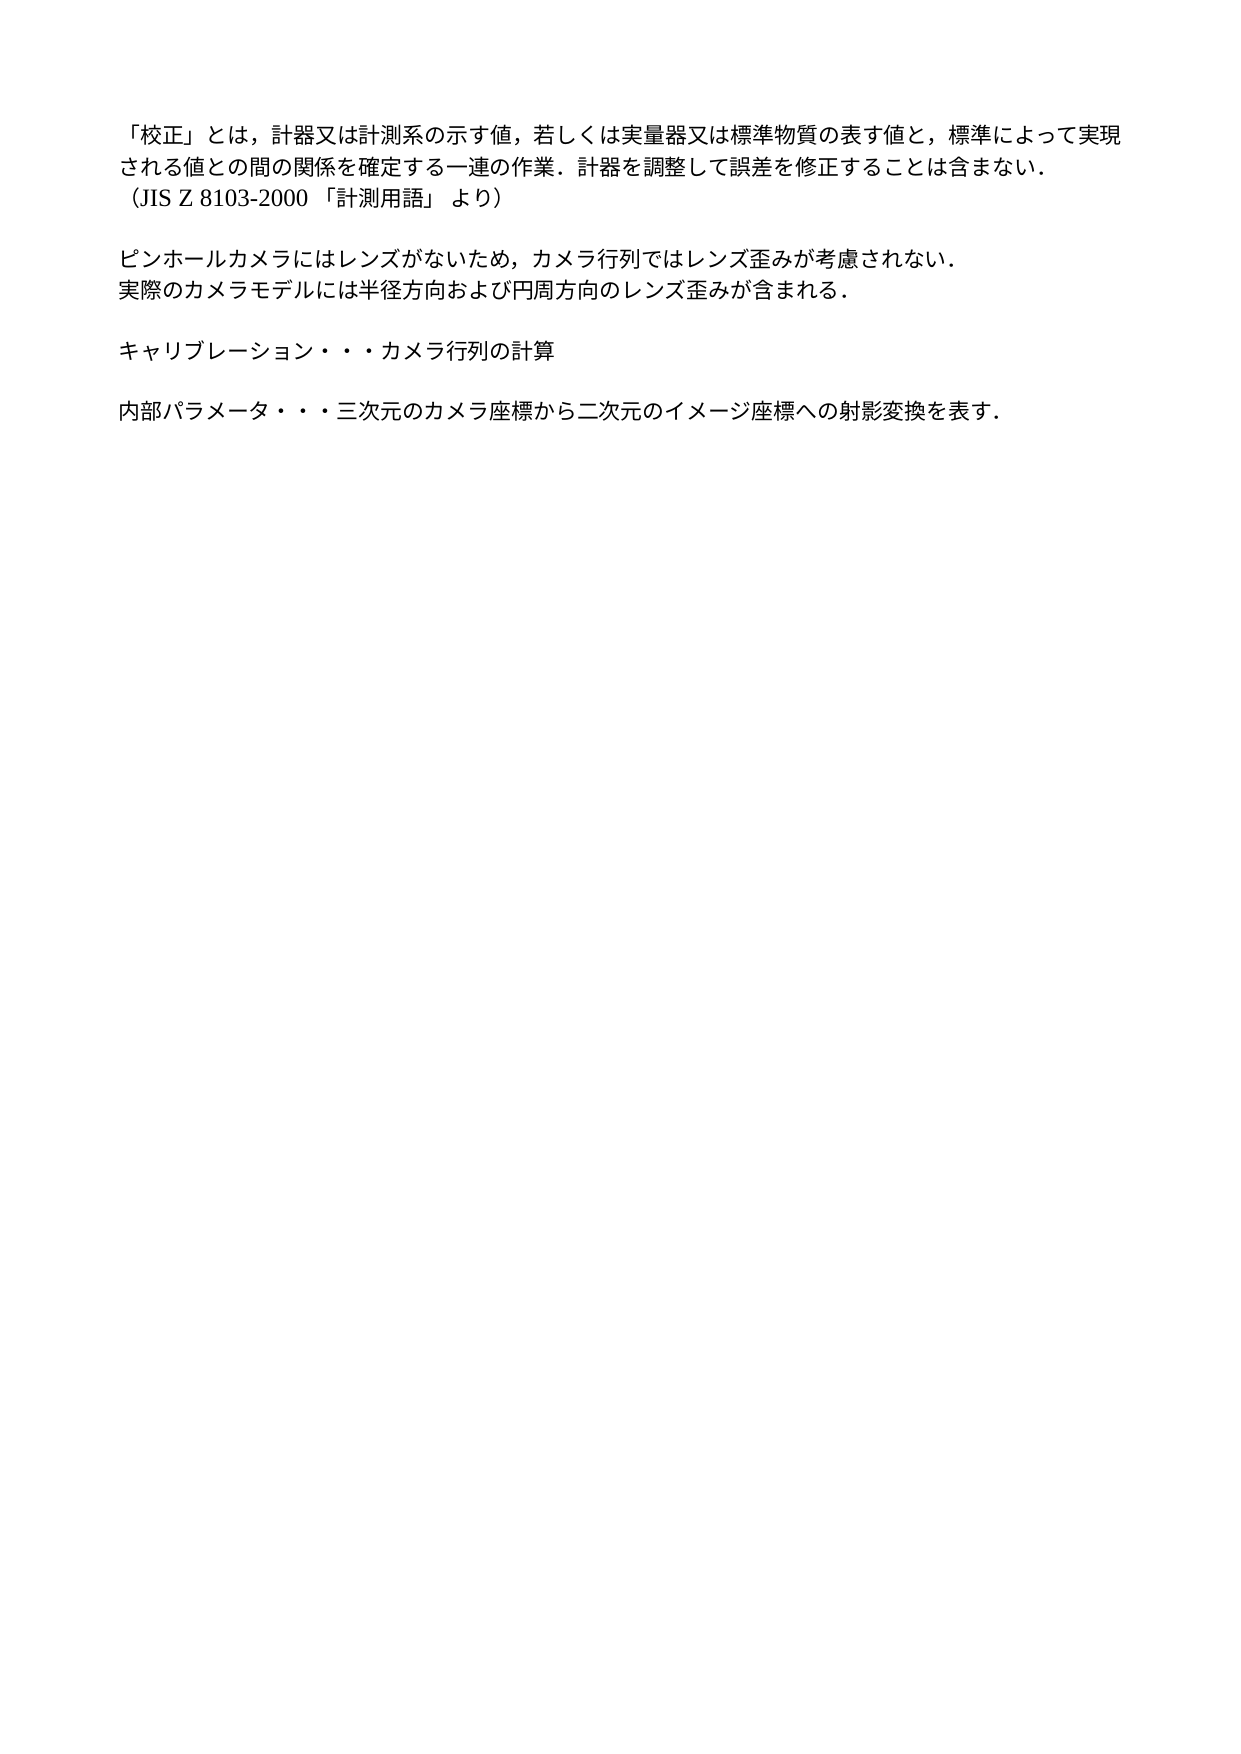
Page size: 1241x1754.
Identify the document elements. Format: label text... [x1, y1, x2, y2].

text 内部パラメータ・・・三次元のカメラ座標から二次元のイメージ座標への射影変換を表す． [118, 394, 1122, 426]
text キャリブレーション・・・カメラ行列の計算 [118, 334, 1122, 366]
text 「校正」とは，計器又は計測系の示す値，若しくは実量器又は標準物質の表す値と，標準によって実現される値との間の関係を確定する一連の作業．計器を調整して誤差を修正することは含まない． （JIS Z 8103-2000 「計測用語」 より） [118, 118, 1122, 213]
text ピンホールカメラにはレンズがないため，カメラ行列ではレンズ歪みが考慮されない． [118, 242, 1122, 273]
text 実際のカメラモデルには半径方向および円周方向のレンズ歪みが含まれる． [118, 273, 1122, 305]
